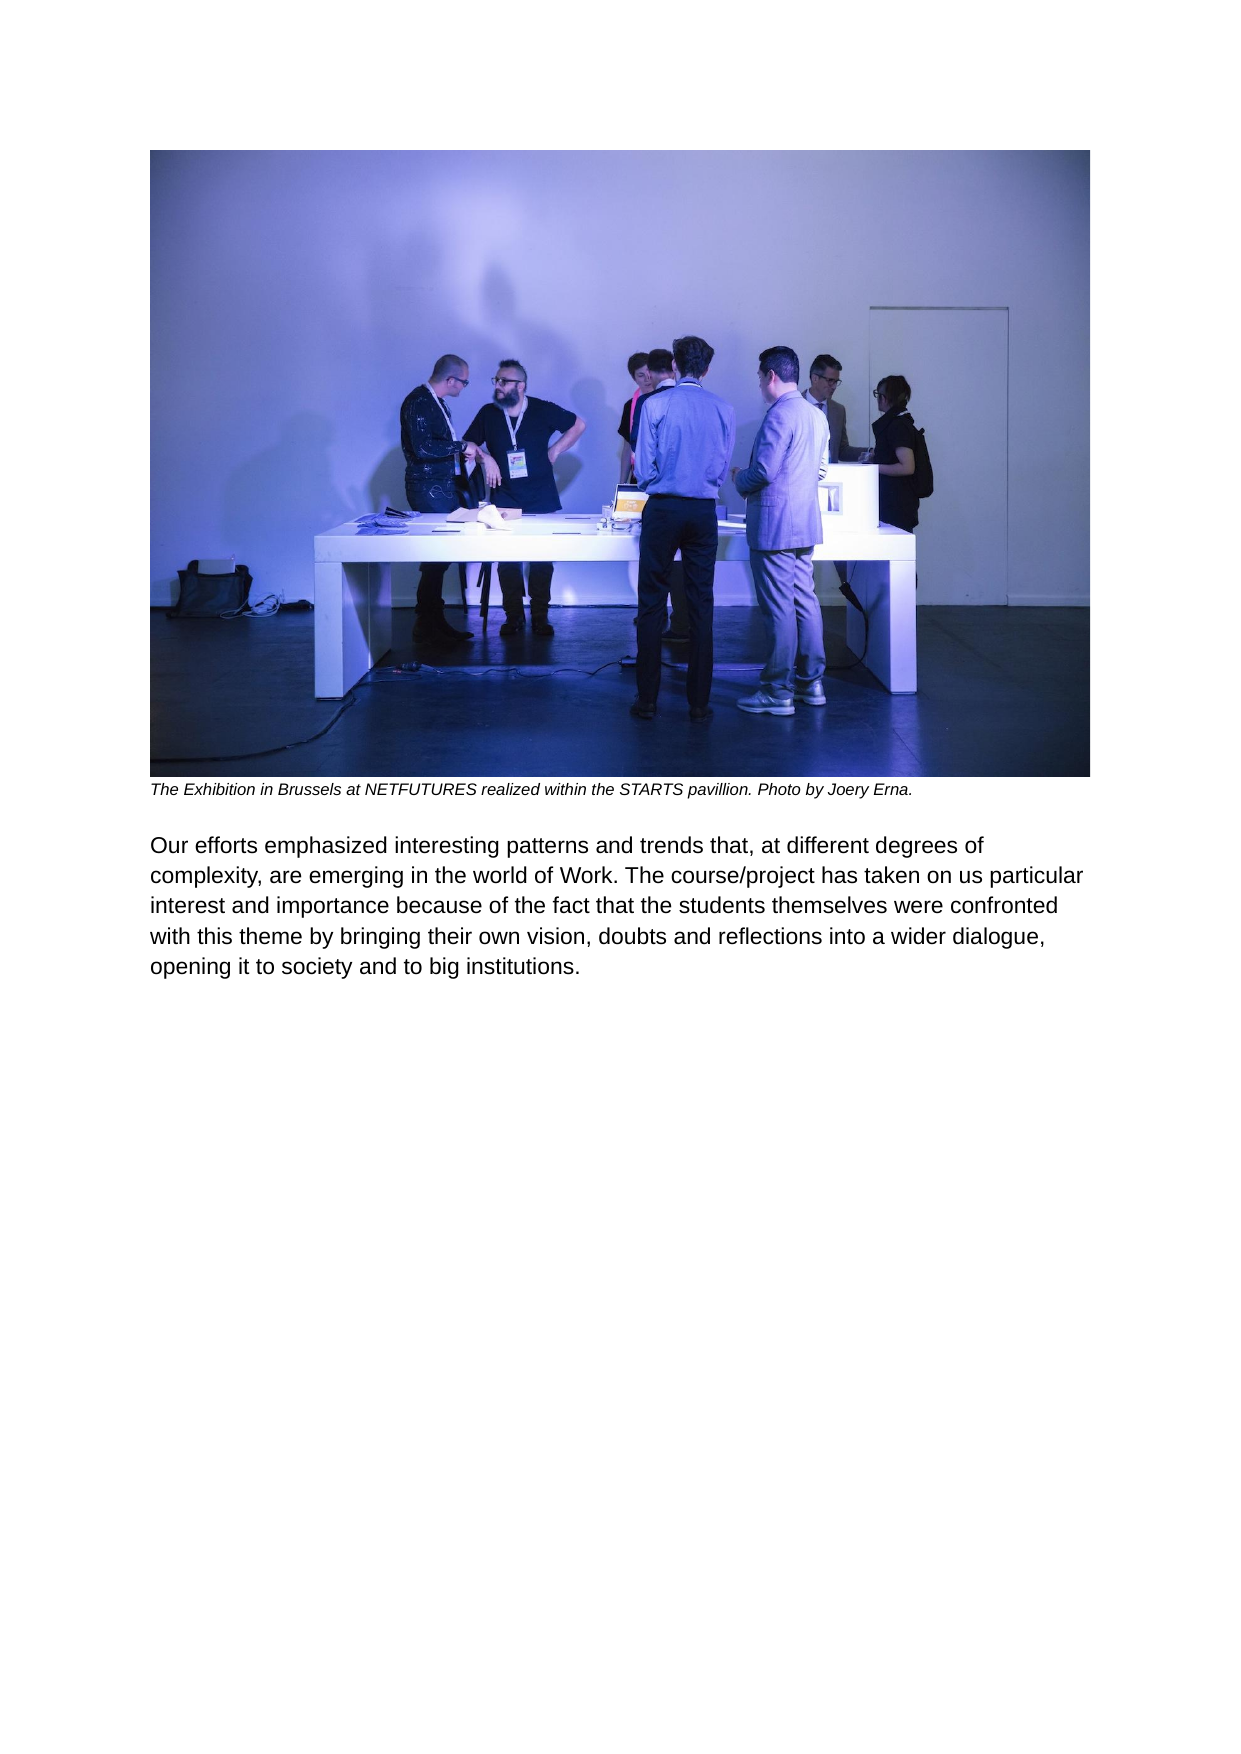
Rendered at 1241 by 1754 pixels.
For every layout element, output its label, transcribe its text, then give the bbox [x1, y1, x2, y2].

text The Exhibition in Brussels at NETFUTURES realized within the STARTS pavillion. Photo by Joery Erna. [150, 777, 1090, 799]
text Our efforts emphasized interesting patterns and trends that, at different degrees of complexity, are emerging in the world of Work. The course/project has taken on us particular interest and importance because of the fact that the students themselves were confronted with this theme by bringing their own vision, doubts and reflections into a wider dialogue, opening it to society and to big institutions. [150, 832, 1090, 979]
picture [150, 150, 1091, 777]
